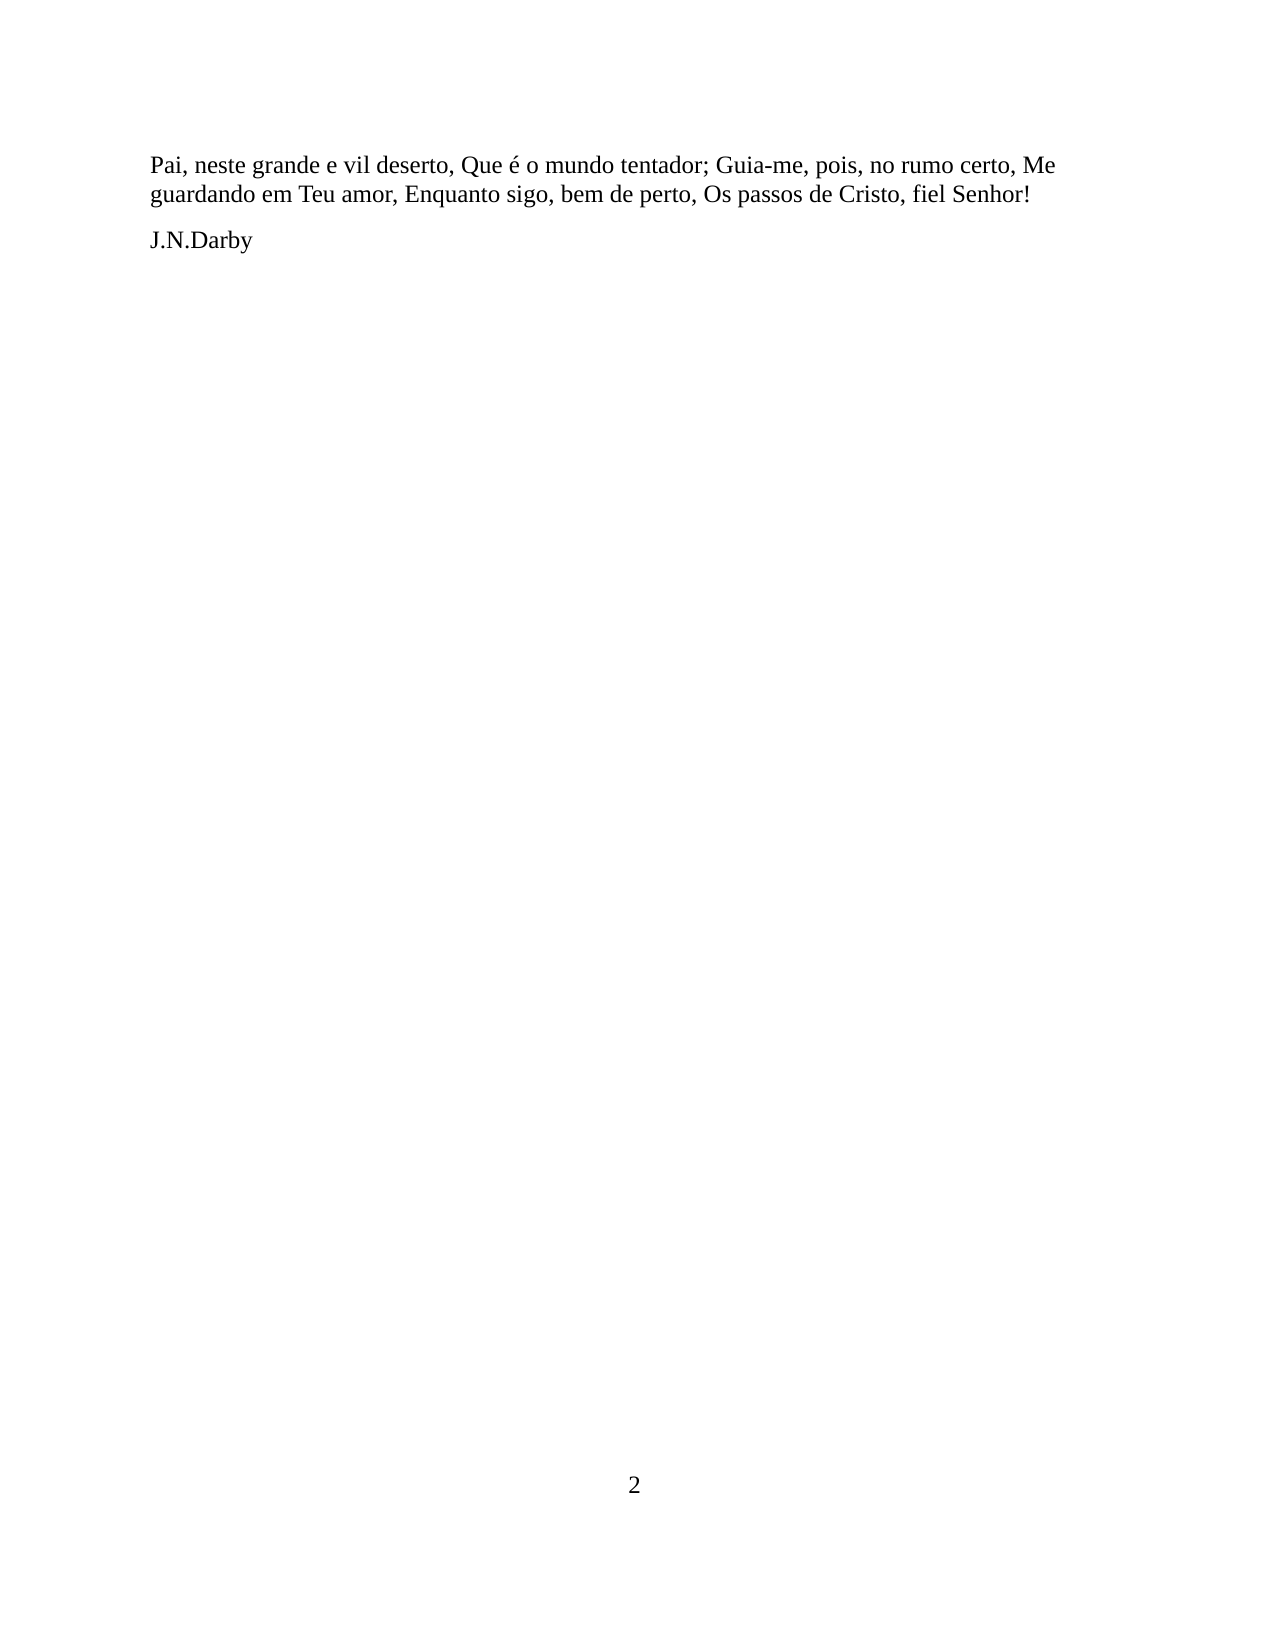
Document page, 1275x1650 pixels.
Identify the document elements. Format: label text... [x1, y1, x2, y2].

text Pai, neste grande e vil deserto, Que é o mundo tentador; Guia-me, pois, no rumo certo, Me guardando em Teu amor, Enquanto sigo, bem de perto, Os passos de Cristo, fiel Senhor! [150, 150, 1125, 207]
text J.N.Darby [150, 225, 1125, 254]
